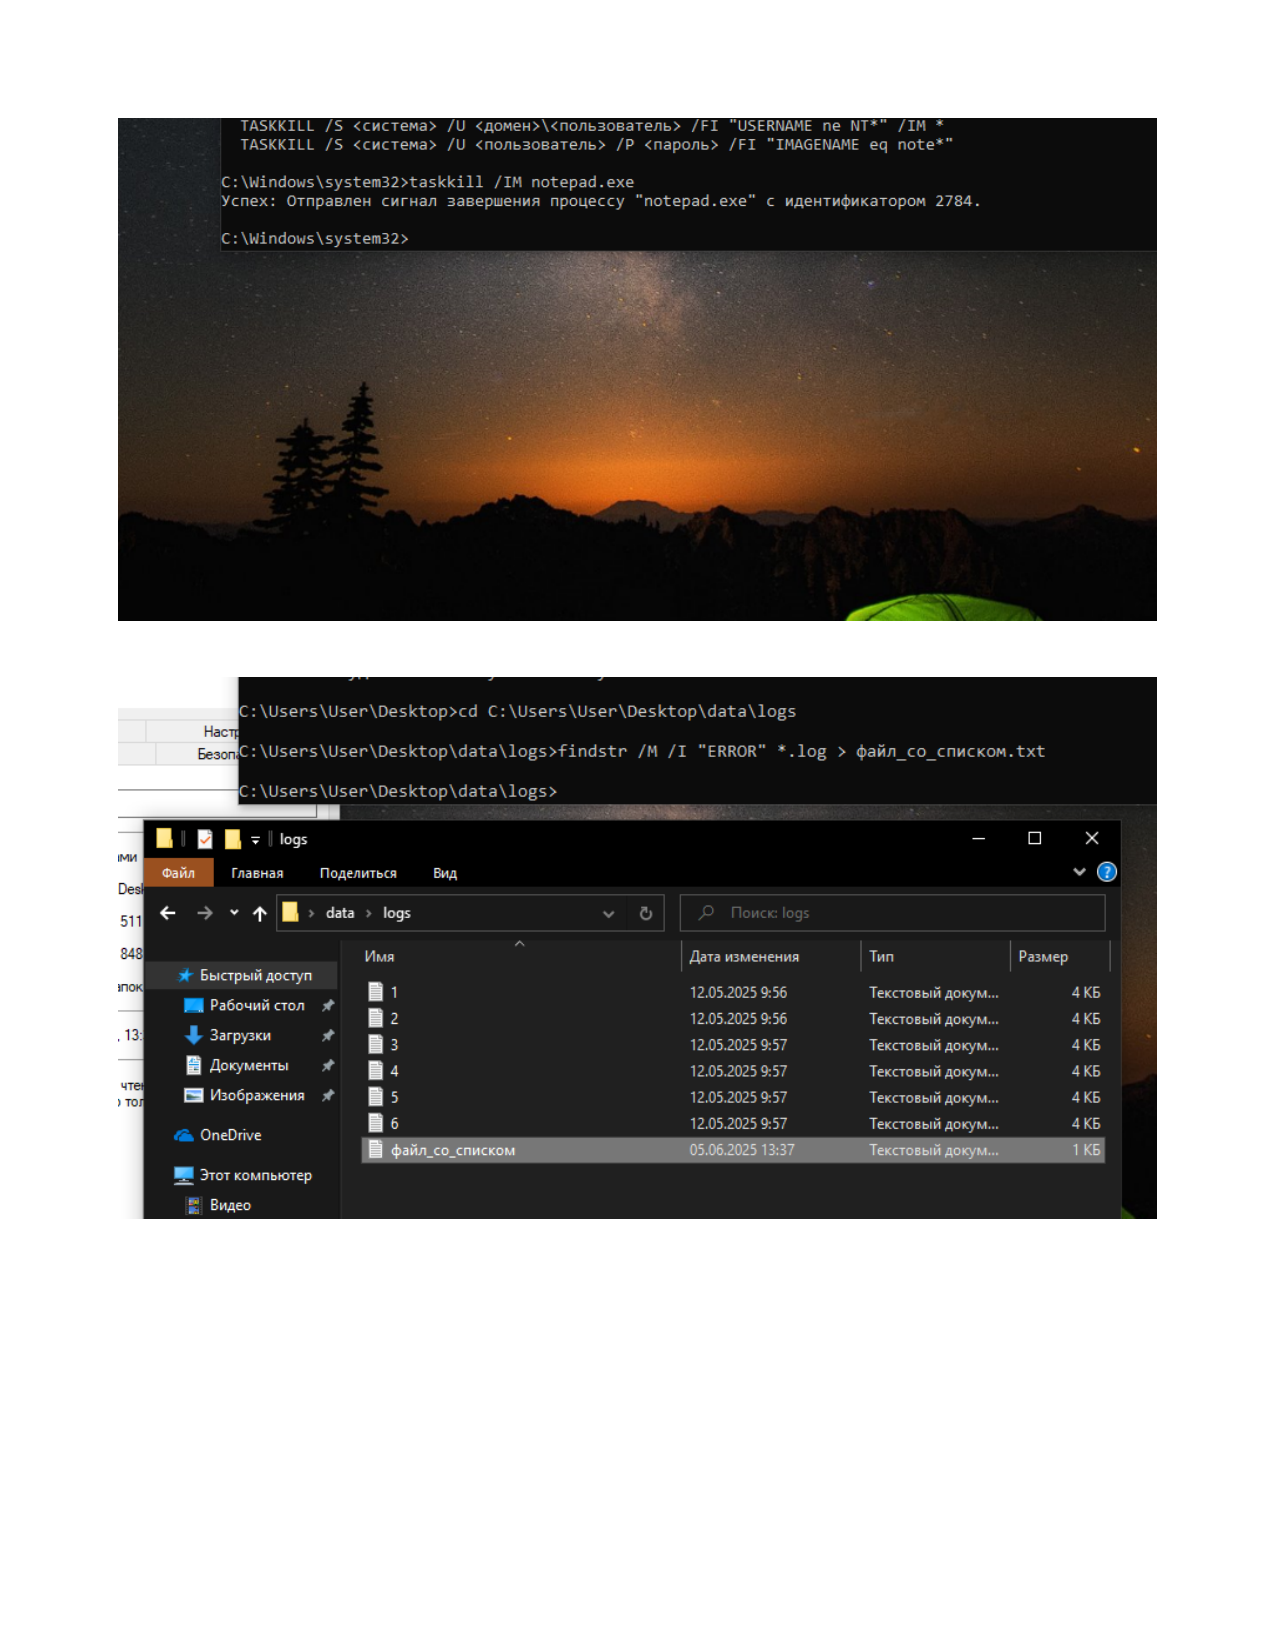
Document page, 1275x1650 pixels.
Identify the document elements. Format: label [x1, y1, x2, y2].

picture [118, 118, 1157, 621]
picture [118, 677, 1157, 1219]
